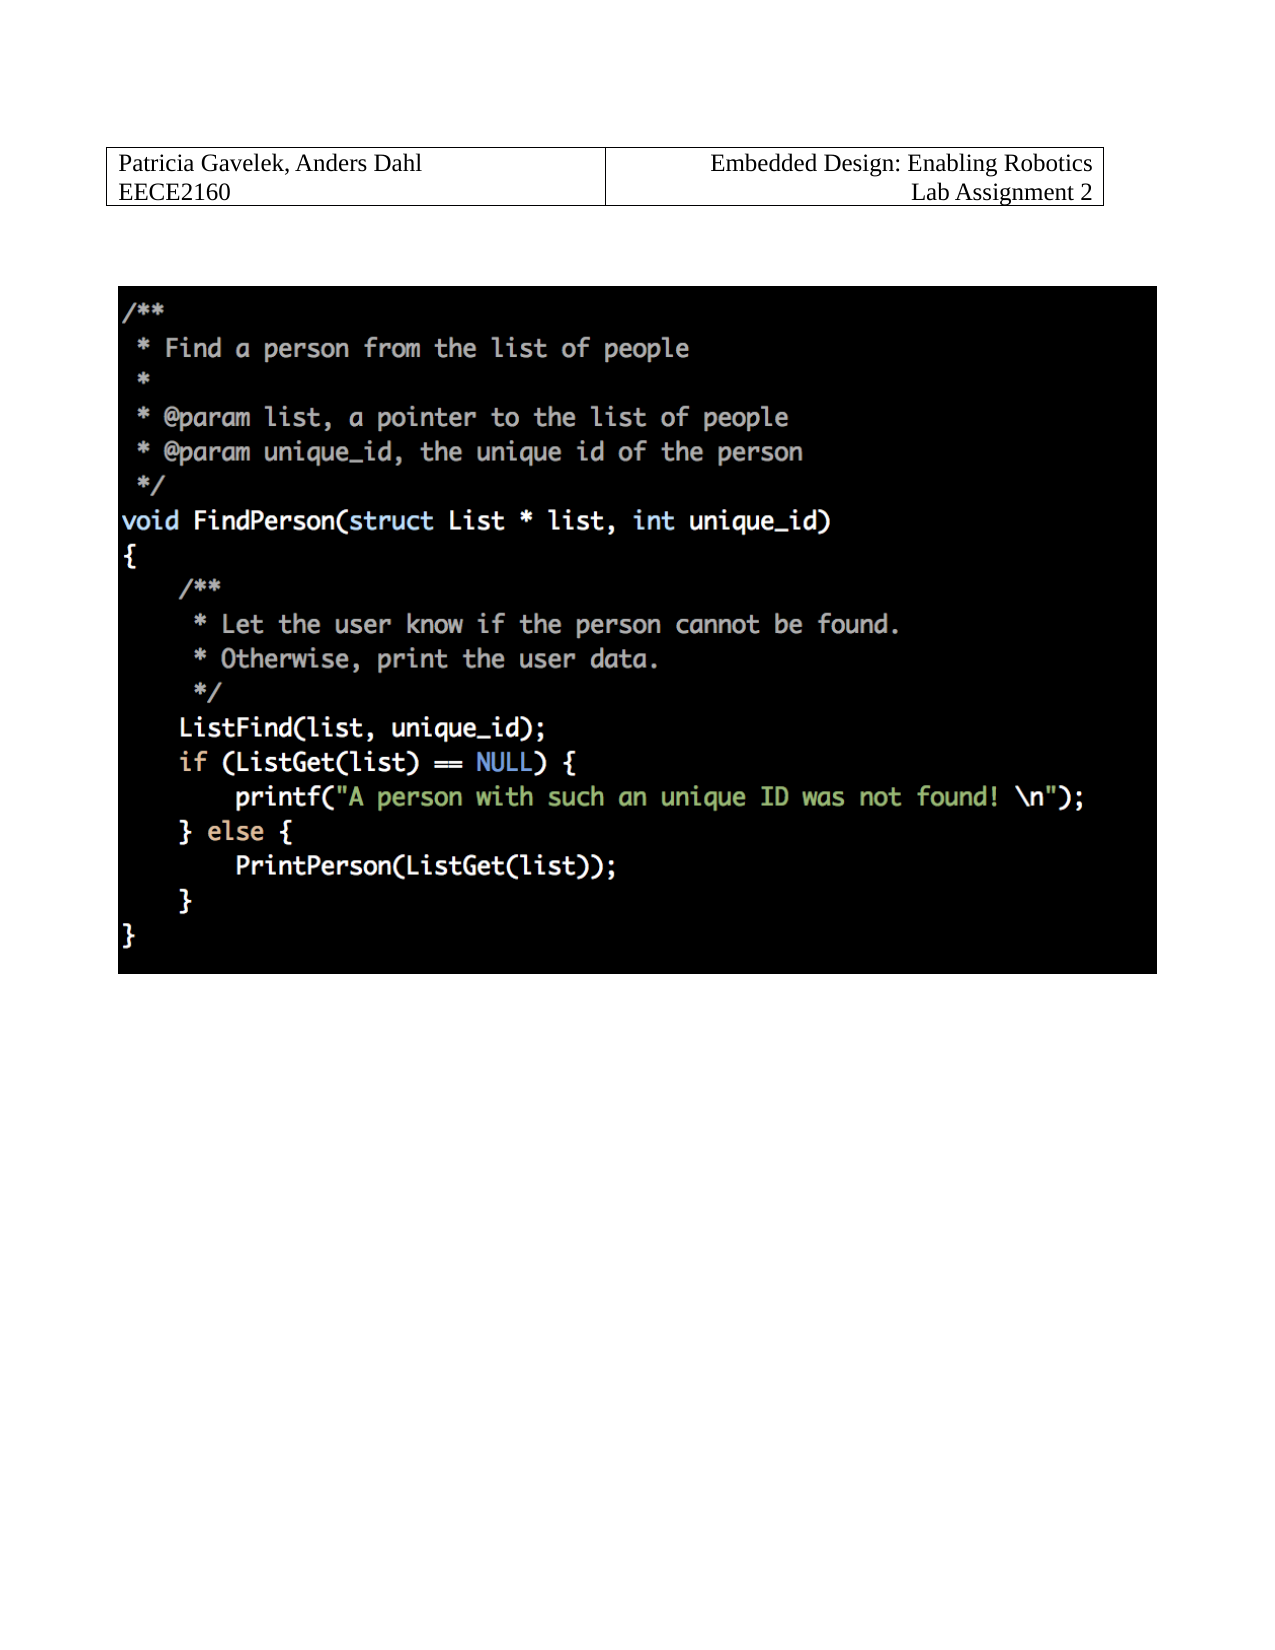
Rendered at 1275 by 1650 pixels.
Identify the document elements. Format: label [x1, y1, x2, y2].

picture [118, 286, 1157, 974]
